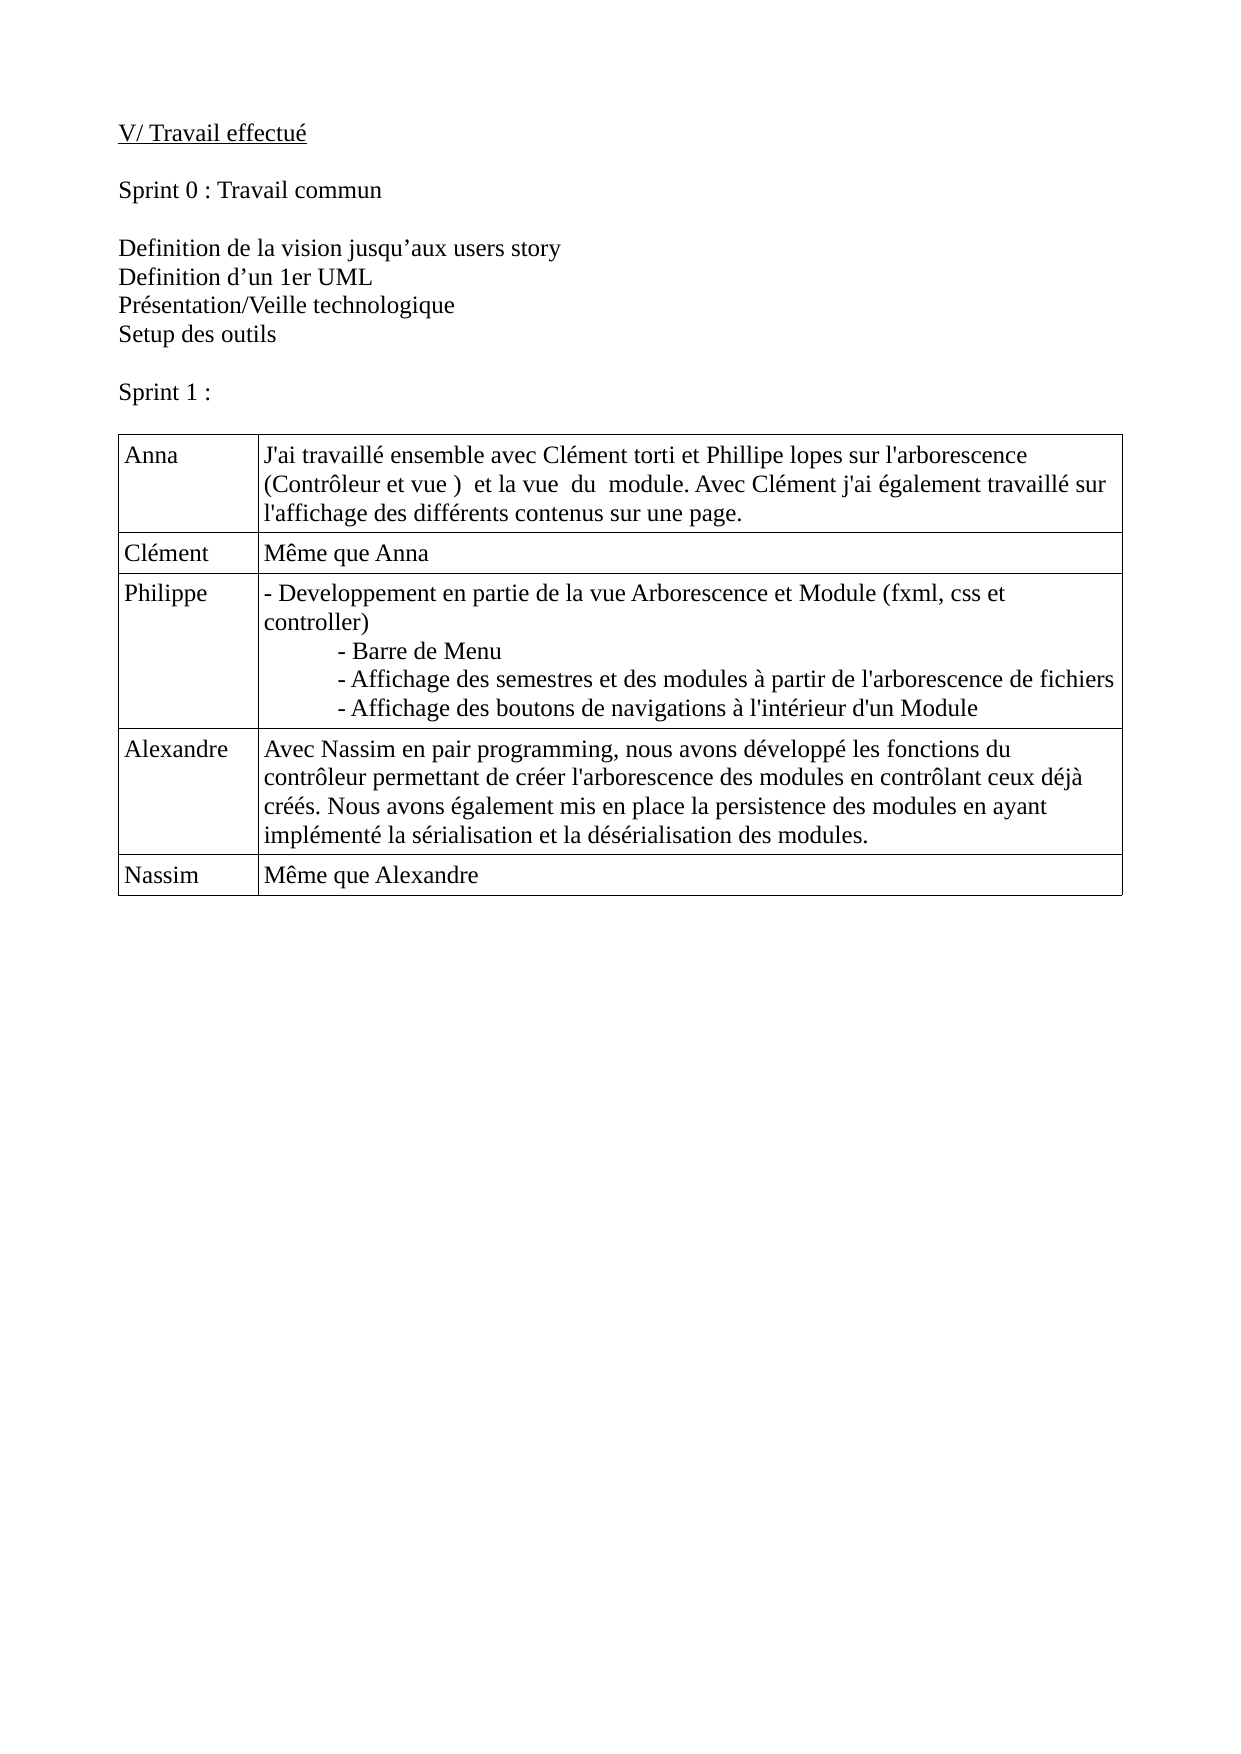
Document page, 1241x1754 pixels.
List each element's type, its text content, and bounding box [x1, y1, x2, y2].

table_cell Même que Anna [259, 533, 1122, 572]
table_cell - Developpement en partie de la vue Arborescence et Module (fxml, css et controller) - Barre de Menu - Affichage des semestres et des modules à partir de l'arborescence de fichiers - Affichage des boutons de navigations à l'intérieur d'un Module [259, 574, 1122, 728]
text Présentation/Veille technologique [118, 291, 1122, 319]
table_cell Philippe [119, 574, 258, 728]
text Sprint 1 : [118, 377, 1122, 406]
table_header Anna [119, 435, 258, 532]
text V/ Travail effectué [118, 118, 1122, 147]
table_cell Nassim [119, 855, 258, 895]
table_cell Alexandre [119, 729, 258, 854]
text Sprint 0 : Travail commun [118, 176, 1122, 204]
text Definition d’un 1er UML [118, 262, 1122, 291]
table_cell Même que Alexandre [259, 855, 1122, 895]
text Setup des outils [118, 319, 1122, 348]
text Definition de la vision jusqu’aux users story [118, 233, 1122, 262]
table_header J'ai travaillé ensemble avec Clément torti et Phillipe lopes sur l'arborescence (Contrôleur et vue ) et la vue du module. Avec Clément j'ai également travaillé sur l'affichage des différents contenus sur une page. [259, 435, 1122, 532]
table_cell Avec Nassim en pair programming, nous avons développé les fonctions du contrôleur permettant de créer l'arborescence des modules en contrôlant ceux déjà créés. Nous avons également mis en place la persistence des modules en ayant implémenté la sérialisation et la désérialisation des modules. [259, 729, 1122, 854]
table_cell Clément [119, 533, 258, 572]
